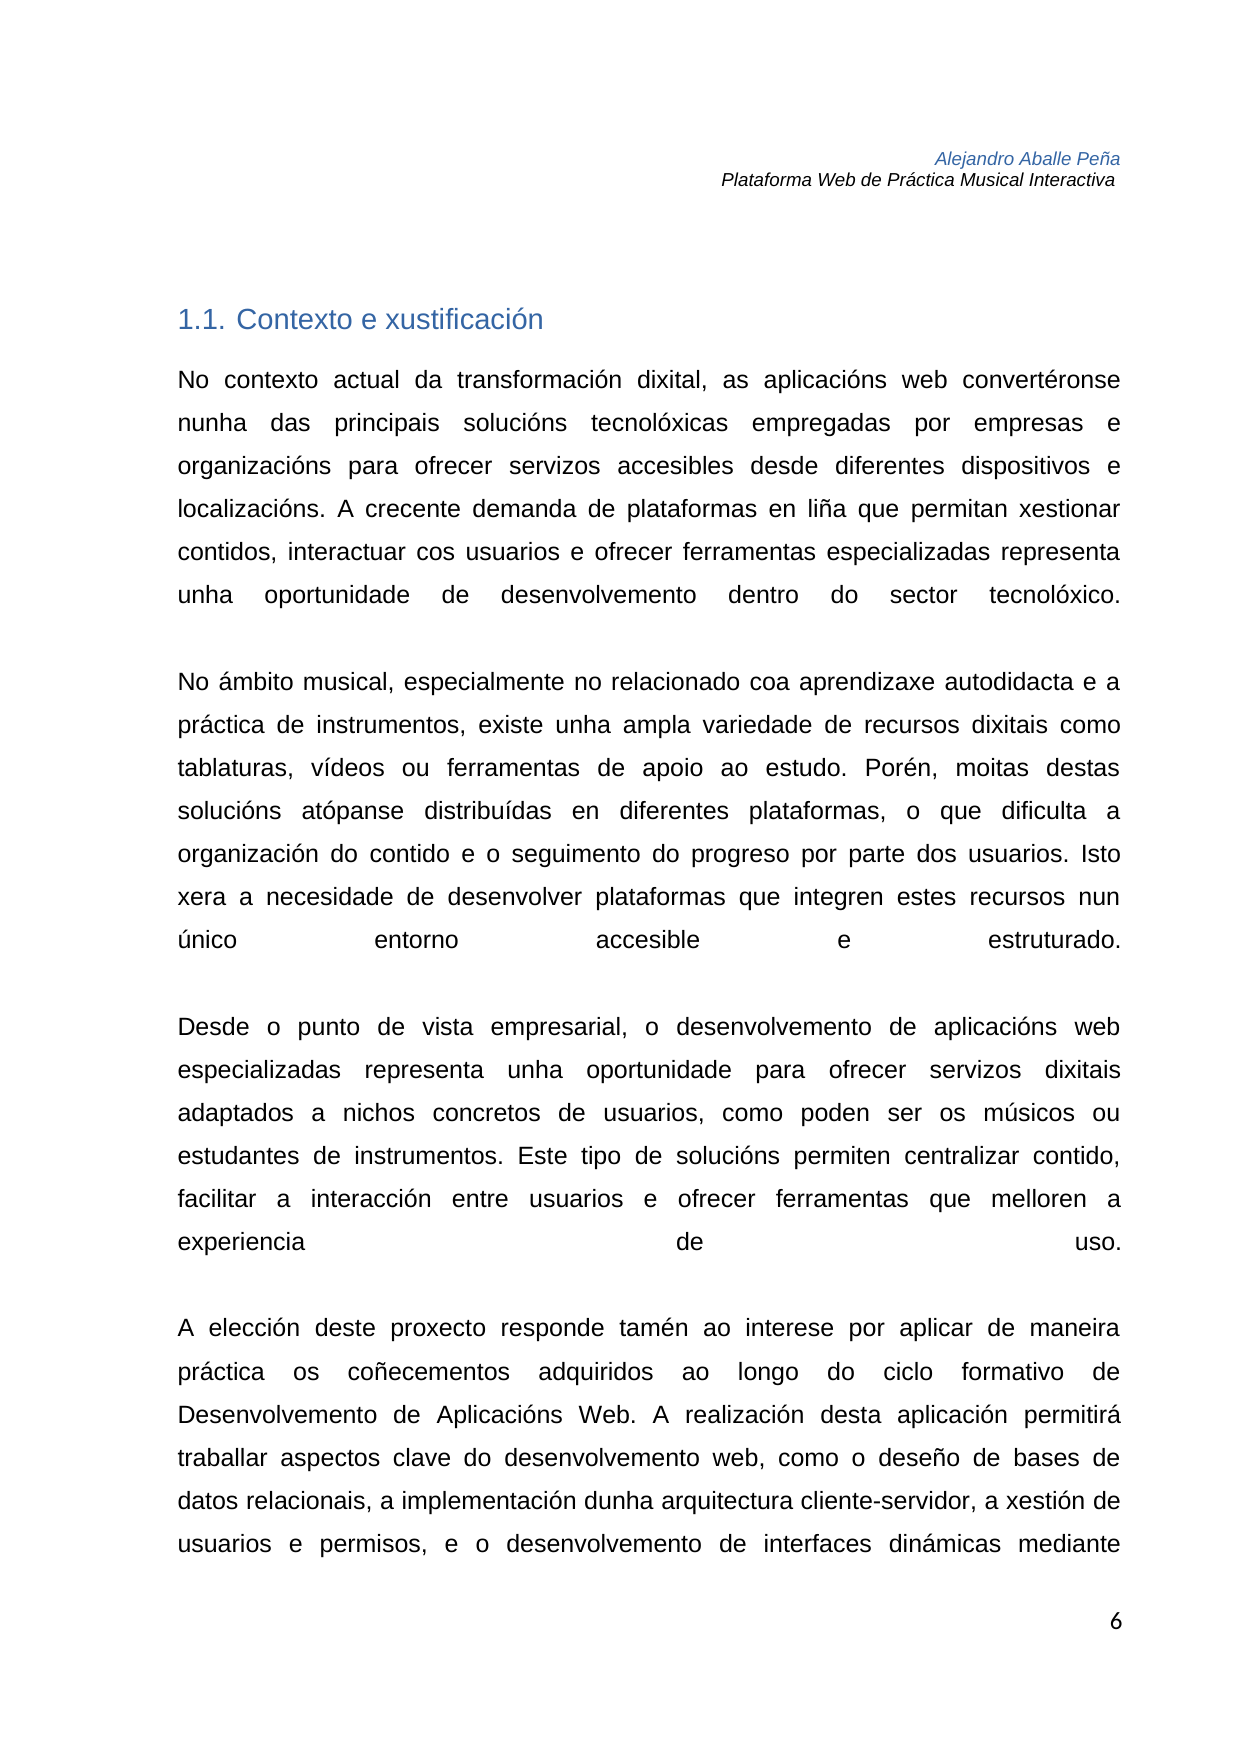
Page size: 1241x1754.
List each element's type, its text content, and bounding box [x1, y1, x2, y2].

subtitle Contexto e xustificación [177, 302, 1122, 335]
text No contexto actual da transformación dixital, as aplicacións web convertéronse nunha das principais solucións tecnolóxicas empregadas por empresas e organizacións para ofrecer servizos accesibles desde diferentes dispositivos e localizacións. A crecente demanda de plataformas en liña que permitan xestionar contidos, interactuar cos usuarios e ofrecer ferramentas especializadas representa unha oportunidade de desenvolvemento dentro do sector tecnolóxico. No ámbito musical, especialmente no relacionado coa aprendizaxe autodidacta e a práctica de instrumentos, existe unha ampla variedade de recursos dixitais como tablaturas, vídeos ou ferramentas de apoio ao estudo. Porén, moitas destas solucións atópanse distribuídas en diferentes plataformas, o que dificulta a organización do contido e o seguimento do progreso por parte dos usuarios. Isto xera a necesidade de desenvolver plataformas que integren estes recursos nun único entorno accesible e estruturado. Desde o punto de vista empresarial, o desenvolvemento de aplicacións web especializadas representa unha oportunidade para ofrecer servizos dixitais adaptados a nichos concretos de usuarios, como poden ser os músicos ou estudantes de instrumentos. Este tipo de solucións permiten centralizar contido, facilitar a interacción entre usuarios e ofrecer ferramentas que melloren a experiencia de uso. A elección deste proxecto responde tamén ao interese por aplicar de maneira práctica os coñecementos adquiridos ao longo do ciclo formativo de Desenvolvemento de Aplicacións Web. A realización desta aplicación permitirá traballar aspectos clave do desenvolvemento web, como o deseño de bases de datos relacionais, a implementación dunha arquitectura cliente-servidor, a xestión de usuarios e permisos, e o desenvolvemento de interfaces dinámicas mediante [177, 364, 1122, 1558]
